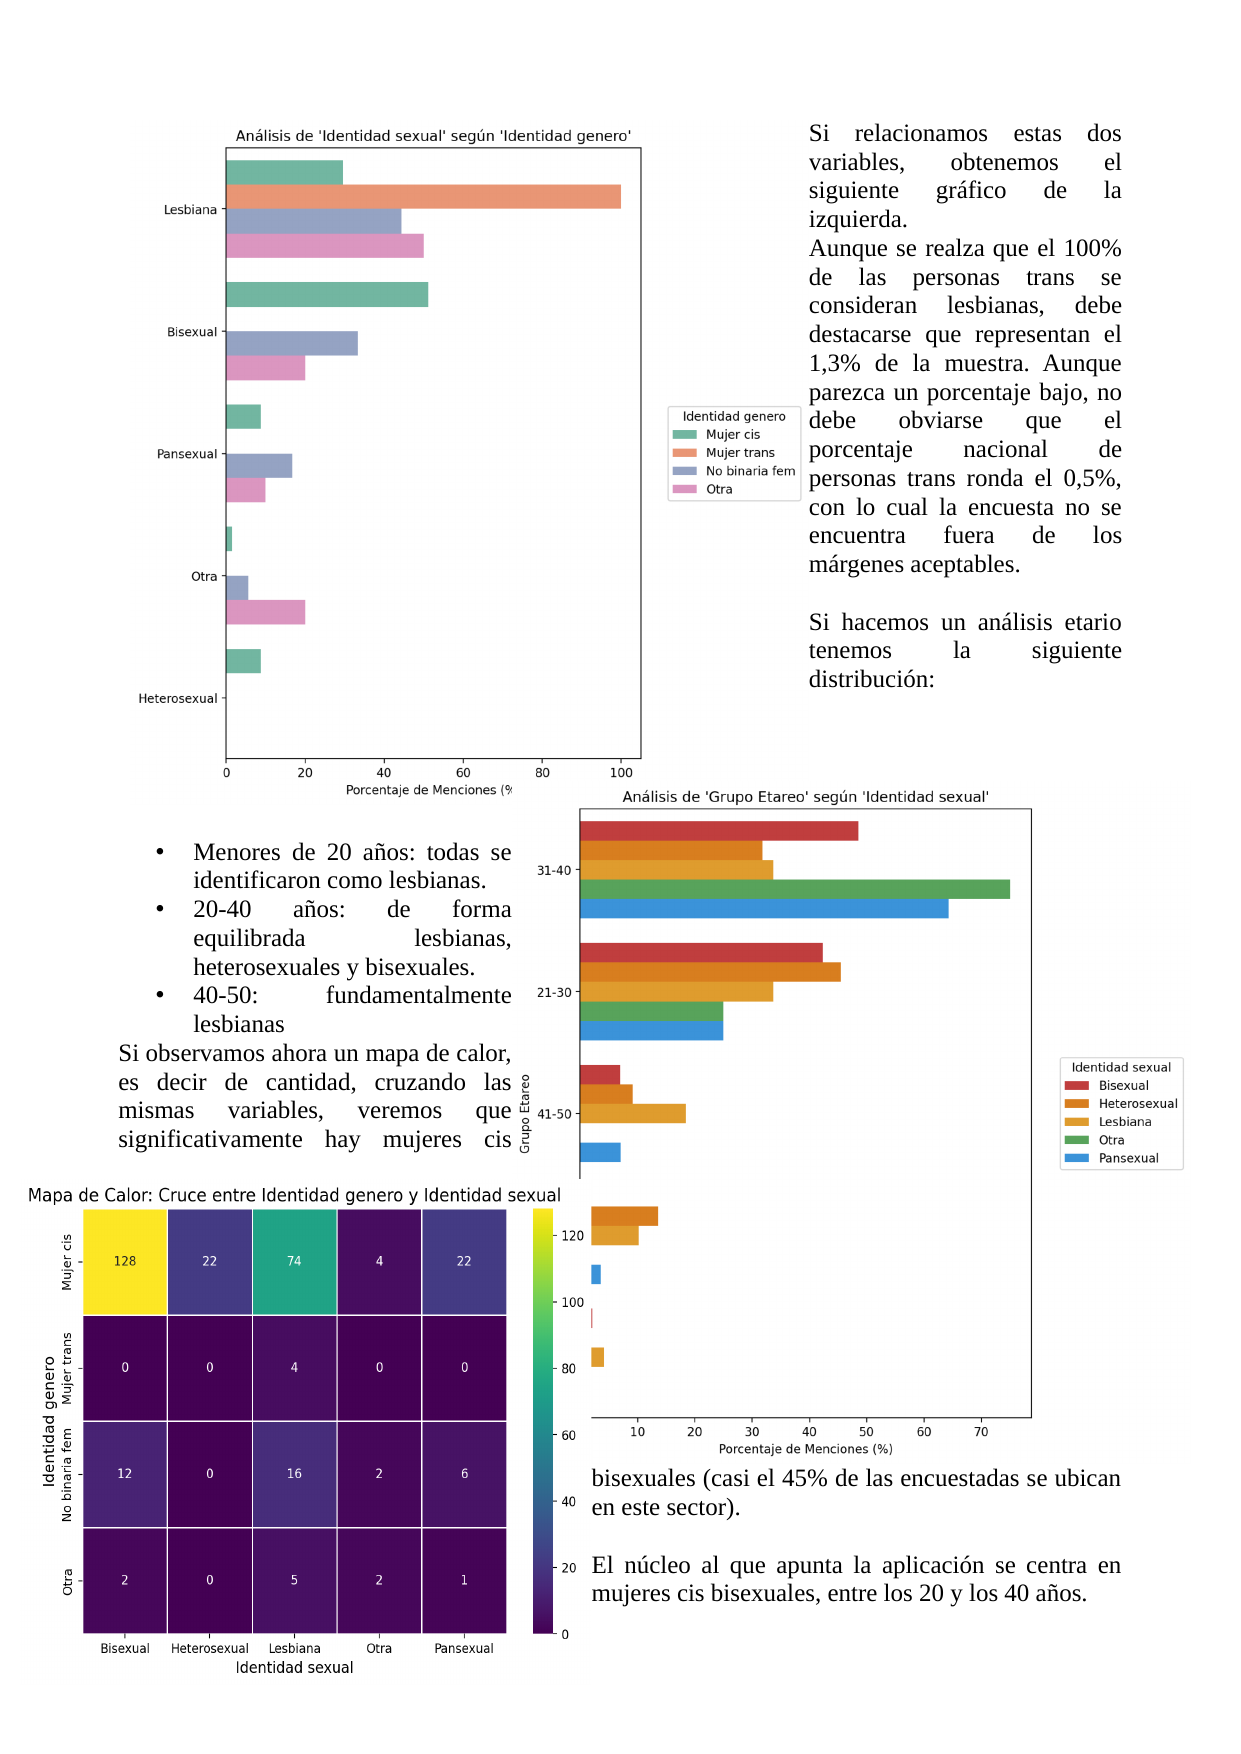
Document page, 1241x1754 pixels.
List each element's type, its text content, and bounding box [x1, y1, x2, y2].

text Si relacionamos estas dos variables, obtenemos el siguiente gráfico de la izquierda. [118, 118, 1122, 233]
list Menores de 20 años: todas se identificaron como lesbianas. [156, 837, 512, 894]
text bisexuales (casi el 45% de las encuestadas se ubican en este sector). [592, 1464, 1122, 1521]
text Aunque se realza que el 100% de las personas trans se consideran lesbianas, debe destacarse que representan el 1,3% de la muestra. Aunque parezca un porcentaje bajo, no debe obviarse que el porcentaje nacional de personas trans ronda el 0,5%, con lo cual la encuesta no se encuentra fuera de los márgenes aceptables. [809, 233, 1122, 578]
list 20-40 años: de forma equilibrada lesbianas, heterosexuales y bisexuales. [156, 894, 512, 981]
text El núcleo al que apunta la aplicación se centra en mujeres cis bisexuales, entre los 20 y los 40 años. [592, 1550, 1122, 1607]
text Si hacemos un análisis etario tenemos la siguiente distribución: [809, 607, 1122, 693]
text Si observamos ahora un mapa de calor, es decir de cantidad, cruzando las mismas variables, veremos que significativamente hay mujeres cis [118, 1038, 512, 1179]
picture [19, 120, 1191, 1685]
list 40-50: fundamentalmente lesbianas [156, 981, 512, 1038]
